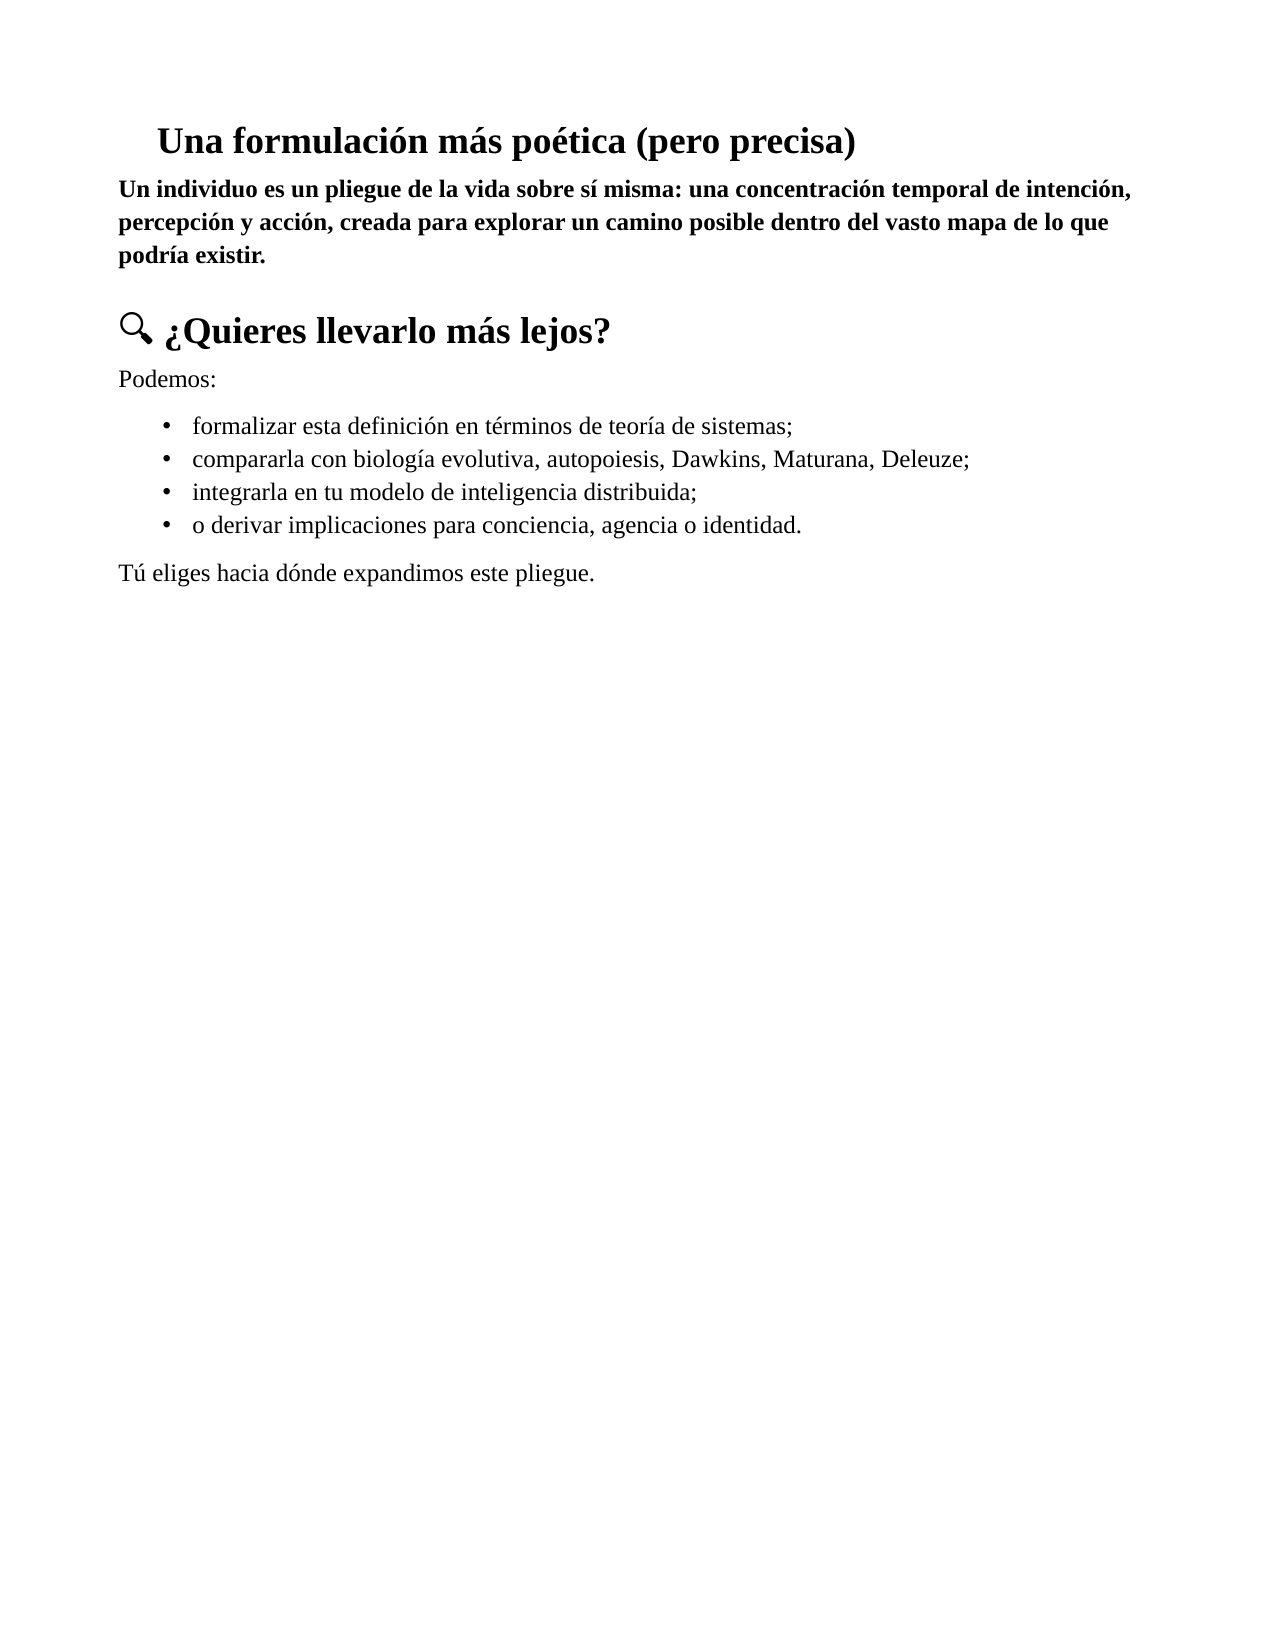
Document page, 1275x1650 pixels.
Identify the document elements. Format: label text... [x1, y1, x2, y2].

subtitle 🔍 ¿Quieres llevarlo más lejos? [118, 308, 1157, 351]
list o derivar implicaciones para conciencia, agencia o identidad. [162, 511, 1157, 539]
list compararla con biología evolutiva, autopoiesis, Dawkins, Maturana, Deleuze; [162, 444, 1157, 473]
subtitle 🌱 Una formulación más poética (pero precisa) [118, 118, 1157, 161]
text Podemos: [118, 364, 1157, 393]
list formalizar esta definición en términos de teoría de sistemas; [162, 411, 1157, 440]
list integrarla en tu modelo de inteligencia distribuida; [162, 477, 1157, 506]
text Un individuo es un pliegue de la vida sobre sí misma: una concentración temporal de intención, percepción y acción, creada para explorar un camino posible dentro del vasto mapa de lo que podría existir. [118, 174, 1157, 268]
text Tú eliges hacia dónde expandimos este pliegue. [118, 558, 1157, 587]
